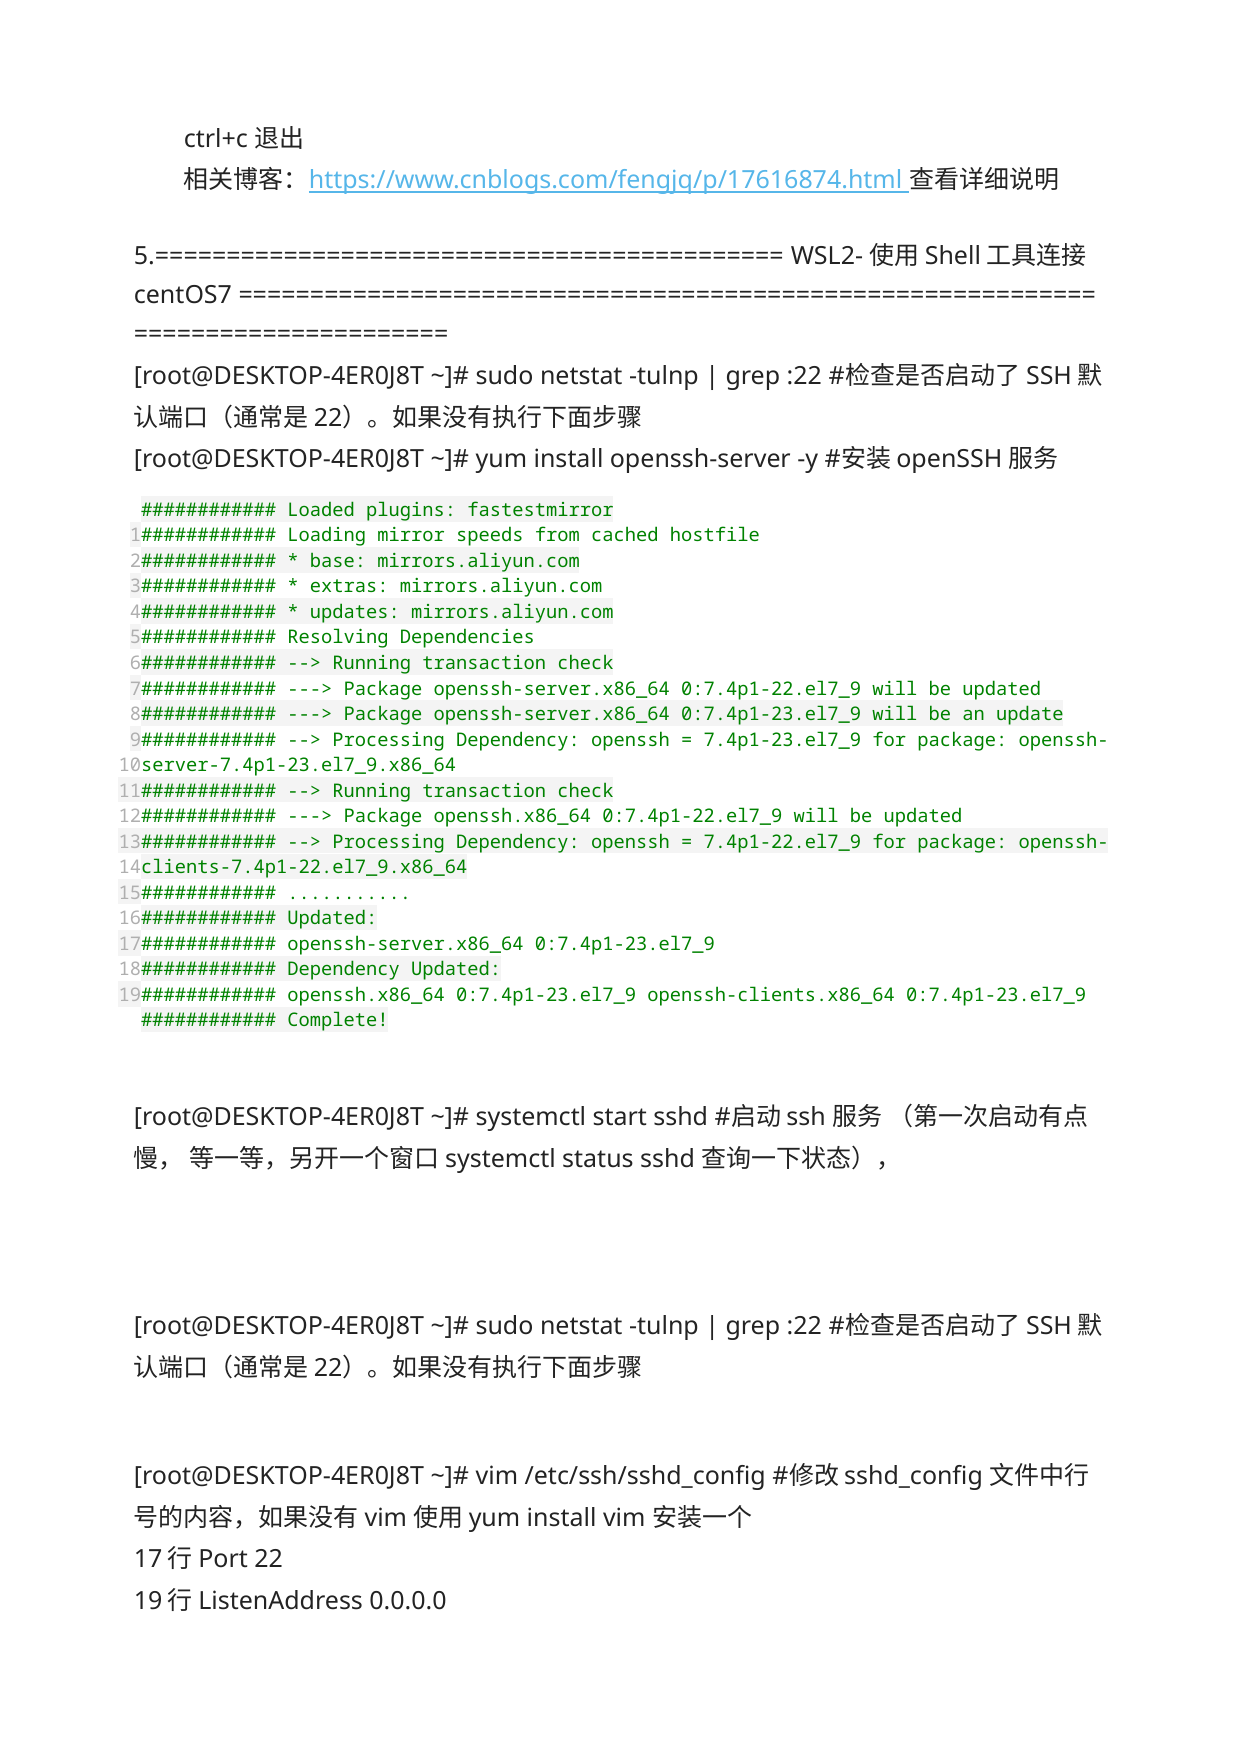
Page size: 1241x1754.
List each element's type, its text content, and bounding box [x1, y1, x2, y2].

table_header 1 2 3 4 5 6 7 8 9 10 11 12 13 14 15 16 17 18 19 [118, 496, 141, 1032]
text [root@DESKTOP-4ER0J8T ~]# sudo netstat -tulnp | grep :22 #检查是否启动了 SSH默认端口（通常是22）。如果没有执行下面步骤 [134, 1306, 1106, 1384]
text ctrl+c 退出 相关博客：https://www.cnblogs.com/fengjq/p/17616874.html 查看详细说明 5.============================================ WSL2- 使用Shell工具连接centOS7 ================================================================================== [root@DESKTOP-4ER0J8T ~]# sudo netstat -tulnp | grep :22 #检查是否启动了 SSH默认端口（通常是22）。如果没有执行下面步骤 [root@DESKTOP-4ER0J8T ~]# yum install openssh-server -y #安装openSSH 服务 [134, 118, 1106, 475]
text [root@DESKTOP-4ER0J8T ~]# systemctl start sshd #启动ssh 服务 （第一次启动有点慢， 等一等，另开一个窗口 systemctl status sshd 查询一下状态）， [134, 1097, 1106, 1174]
table_header ############ Loaded plugins: fastestmirror ############ Loading mirror speeds from cached hostfile ############ * base: mirrors.aliyun.com ############ * extras: mirrors.aliyun.com ############ * updates: mirrors.aliyun.com ############ Resolving Dependencies ############ --> Running transaction check ############ ---> Package openssh-server.x86_64 0:7.4p1-22.el7_9 will be updated ############ ---> Package openssh-server.x86_64 0:7.4p1-23.el7_9 will be an update ############ --> Processing Dependency: openssh = 7.4p1-23.el7_9 for package: openssh-server-7.4p1-23.el7_9.x86_64 ############ --> Running transaction check ############ ---> Package openssh.x86_64 0:7.4p1-22.el7_9 will be updated ############ --> Processing Dependency: openssh = 7.4p1-22.el7_9 for package: openssh-clients-7.4p1-22.el7_9.x86_64 ############ ........... ############ Updated: ############ openssh-server.x86_64 0:7.4p1-23.el7_9 ############ Dependency Updated: ############ openssh.x86_64 0:7.4p1-23.el7_9 openssh-clients.x86_64 0:7.4p1-23.el7_9 ############ Complete! [141, 496, 1122, 1032]
text [root@DESKTOP-4ER0J8T ~]# vim /etc/ssh/sshd_config #修改sshd_config 文件中行号的内容，如果没有 vim 使用yum install vim 安装一个 17行 Port 22 19行 ListenAddress 0.0.0.0 [134, 1420, 1106, 1617]
